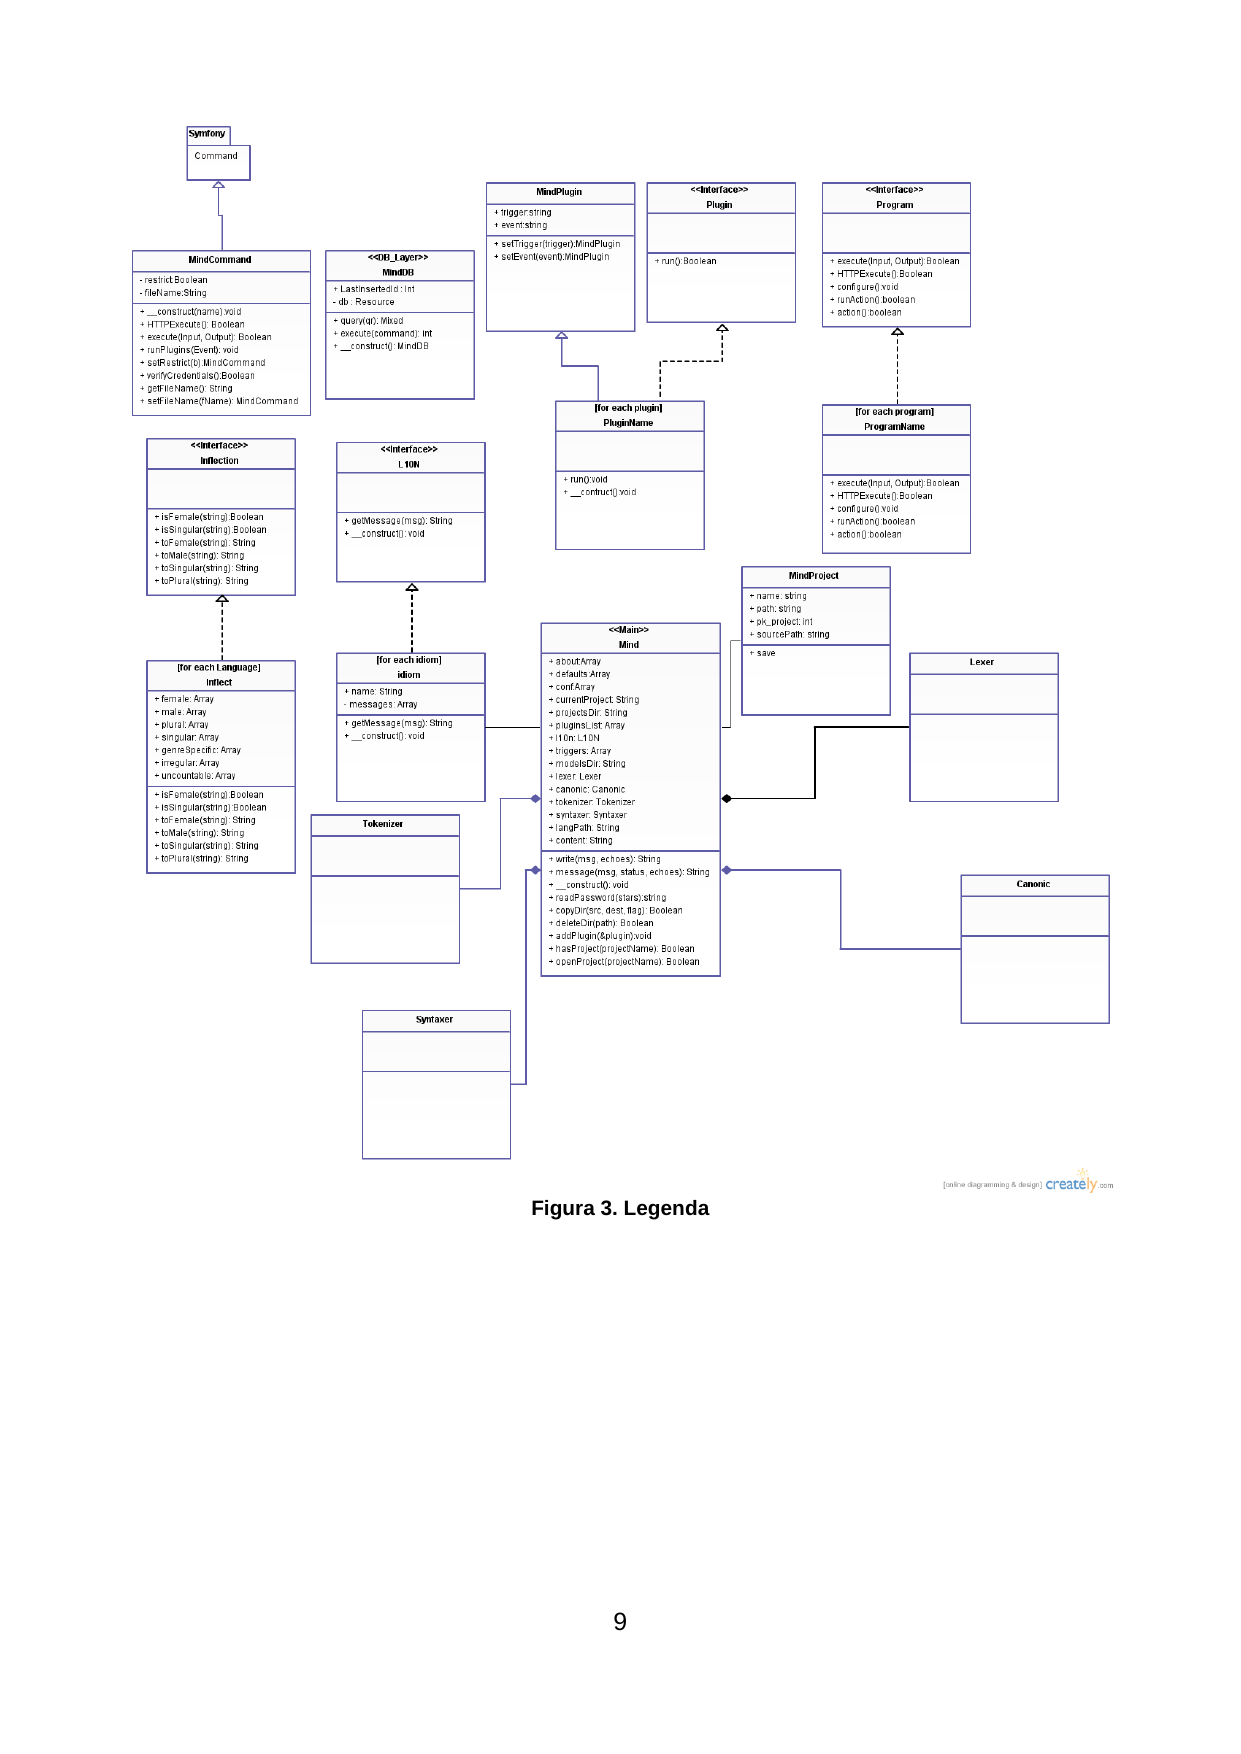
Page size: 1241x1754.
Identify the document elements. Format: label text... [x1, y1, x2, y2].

text Figura 3. Legenda [118, 1195, 1122, 1219]
picture [124, 118, 1117, 1196]
